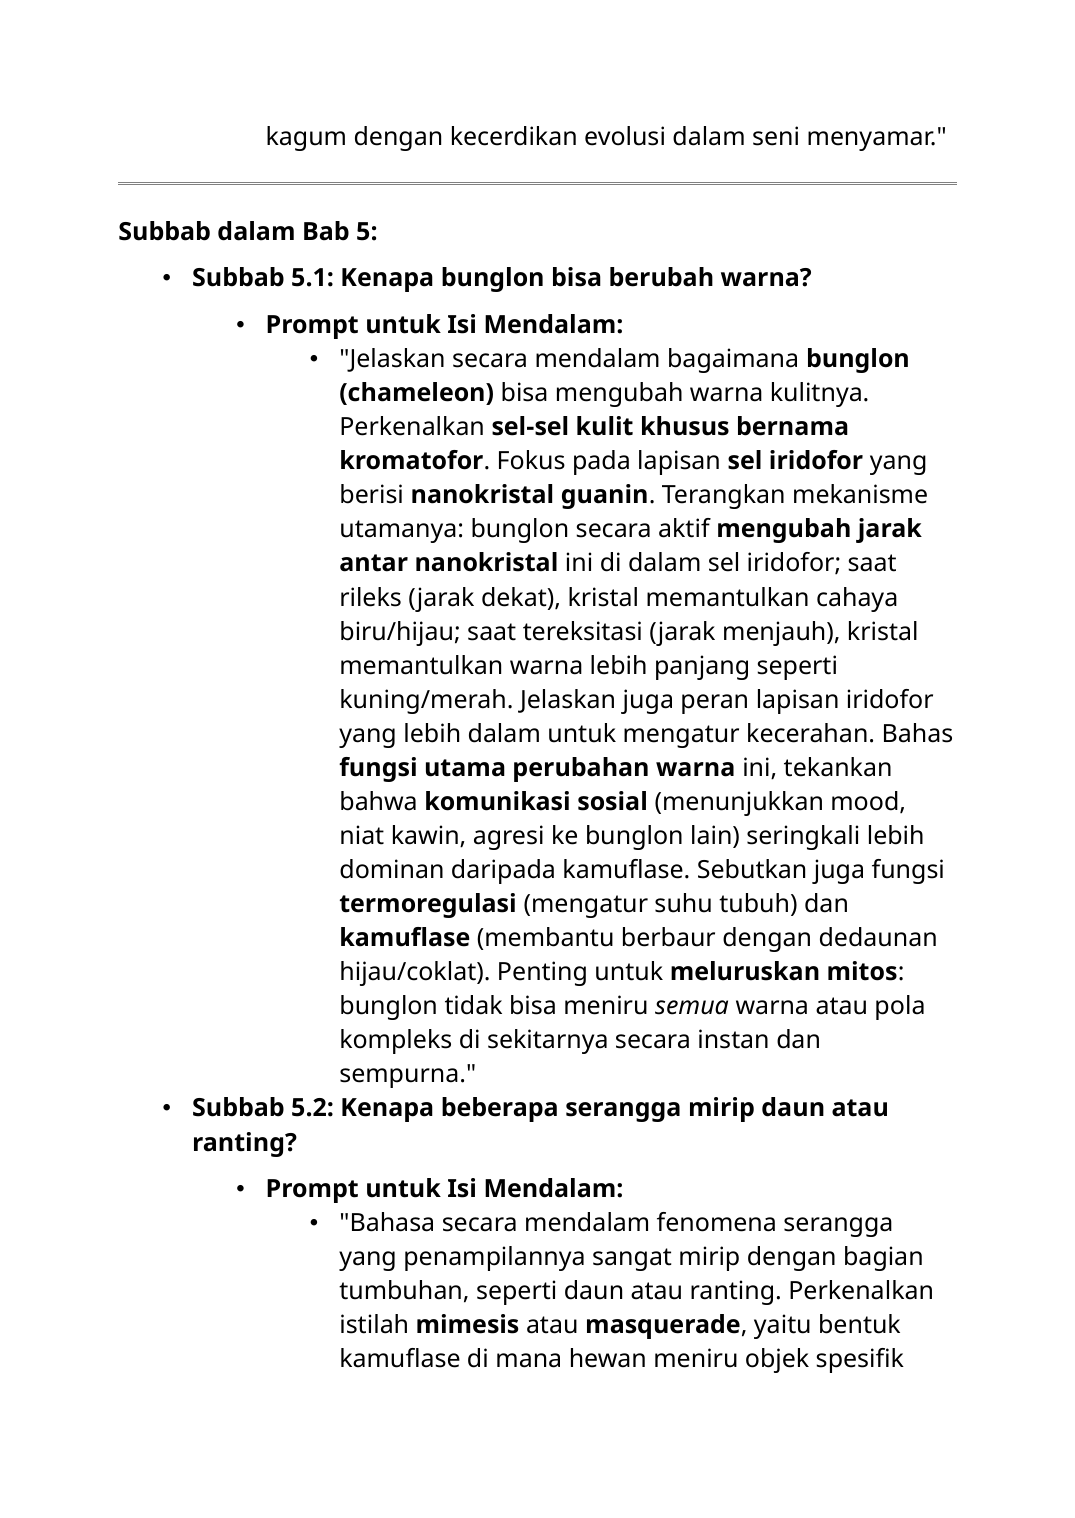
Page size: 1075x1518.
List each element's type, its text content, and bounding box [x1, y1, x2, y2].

list "Bahasa secara mendalam fenomena serangga yang penampilannya sangat mirip dengan bagian tumbuhan, seperti daun atau ranting. Perkenalkan istilah mimesis atau masquerade, yaitu bentuk kamuflase di mana hewan meniru objek spesifik [309, 1205, 957, 1375]
list Subbab 5.2: Kenapa beberapa serangga mirip daun atau ranting? [162, 1090, 957, 1158]
list kagum dengan kecerdikan evolusi dalam seni menyamar." [236, 118, 957, 152]
list Prompt untuk Isi Mendalam: [236, 1171, 957, 1205]
list "Jelaskan secara mendalam bagaimana bunglon (chameleon) bisa mengubah warna kulitnya. Perkenalkan sel-sel kulit khusus bernama kromatofor. Fokus pada lapisan sel iridofor yang berisi nanokristal guanin. Terangkan mekanisme utamanya: bunglon secara aktif mengubah jarak antar nanokristal ini di dalam sel iridofor; saat rileks (jarak dekat), kristal memantulkan cahaya biru/hijau; saat tereksitasi (jarak menjauh), kristal memantulkan warna lebih panjang seperti kuning/merah. Jelaskan juga peran lapisan iridofor yang lebih dalam untuk mengatur kecerahan. Bahas fungsi utama perubahan warna ini, tekankan bahwa komunikasi sosial (menunjukkan mood, niat kawin, agresi ke bunglon lain) seringkali lebih dominan daripada kamuflase. Sebutkan juga fungsi termoregulasi (mengatur suhu tubuh) dan kamuflase (membantu berbaur dengan dedaunan hijau/coklat). Penting untuk meluruskan mitos: bunglon tidak bisa meniru semua warna atau pola kompleks di sekitarnya secara instan dan sempurna." [309, 341, 957, 1090]
list Prompt untuk Isi Mendalam: [236, 307, 957, 341]
text Subbab dalam Bab 5: [118, 213, 957, 248]
list Subbab 5.1: Kenapa bunglon bisa berubah warna? [162, 260, 957, 294]
